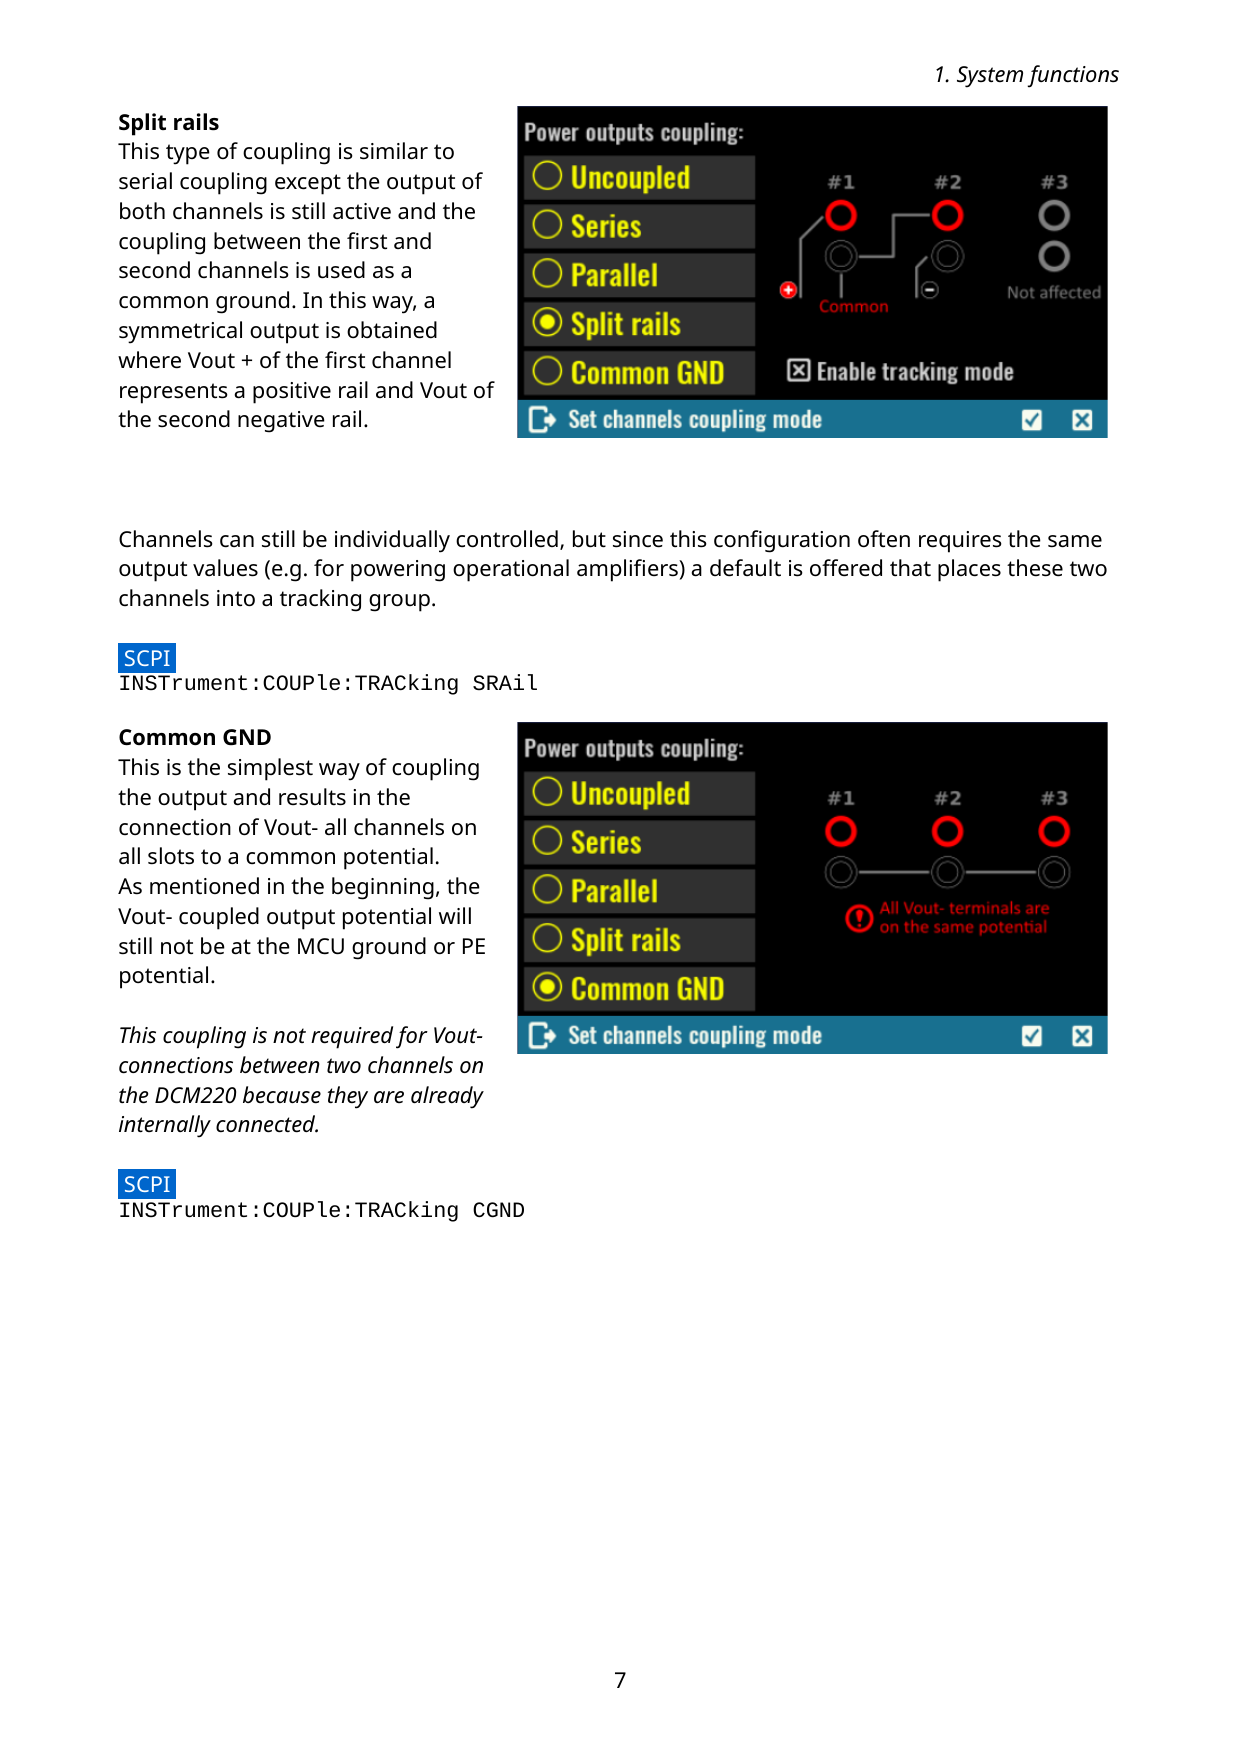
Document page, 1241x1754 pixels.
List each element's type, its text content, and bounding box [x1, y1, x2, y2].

table_cell [502, 107, 1123, 524]
table_cell [502, 722, 1123, 1169]
table_cell Channels can still be individually controlled, but since this configuration often requires the same output values (e.g. for powering operational amplifiers) a default is offered that places these two channels into a tracking group. SCPI INSTrument:COUPle:TRACking SRAil [118, 524, 1123, 722]
table_cell SCPI INSTrument:COUPle:TRACking CGND [118, 1169, 1123, 1224]
picture [517, 106, 1108, 438]
table_cell Common GND This is the simplest way of coupling the output and results in the connection of Vout- all channels on all slots to a common potential. As mentioned in the beginning, the Vout- coupled output potential will still not be at the MCU ground or PE potential. This coupling is not required for Vout- connections between two channels on the DCM220 because they are already internally connected. [118, 722, 502, 1169]
picture [517, 722, 1108, 1054]
table_cell Split rails This type of coupling is similar to serial coupling except the output of both channels is still active and the coupling between the first and second channels is used as a common ground. In this way, a symmetrical output is obtained where Vout + of the first channel represents a positive rail and Vout of the second negative rail. [118, 107, 502, 524]
